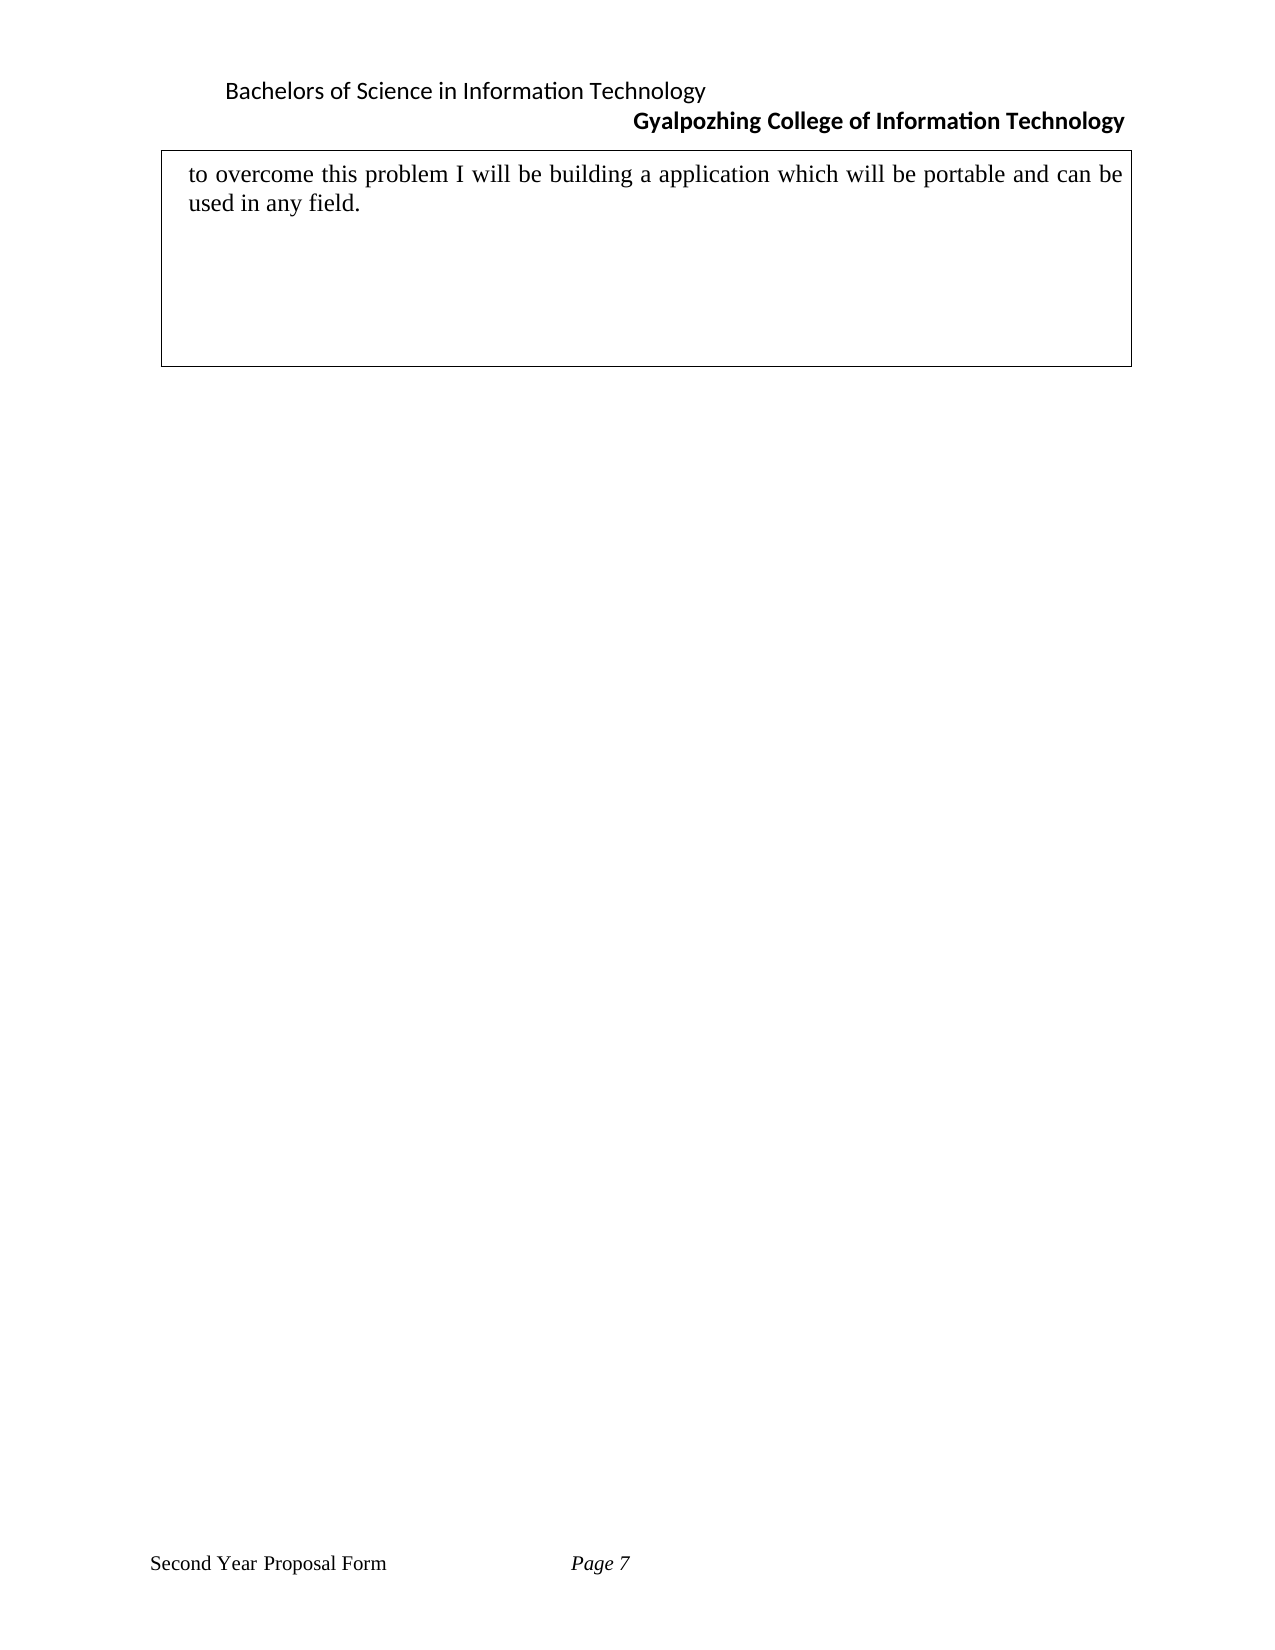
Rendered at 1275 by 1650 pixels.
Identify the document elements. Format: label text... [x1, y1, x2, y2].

table_cell to overcome this problem I will be building a application which will be portable and can be used in any field. [162, 151, 1131, 320]
table_cell [162, 320, 1131, 366]
